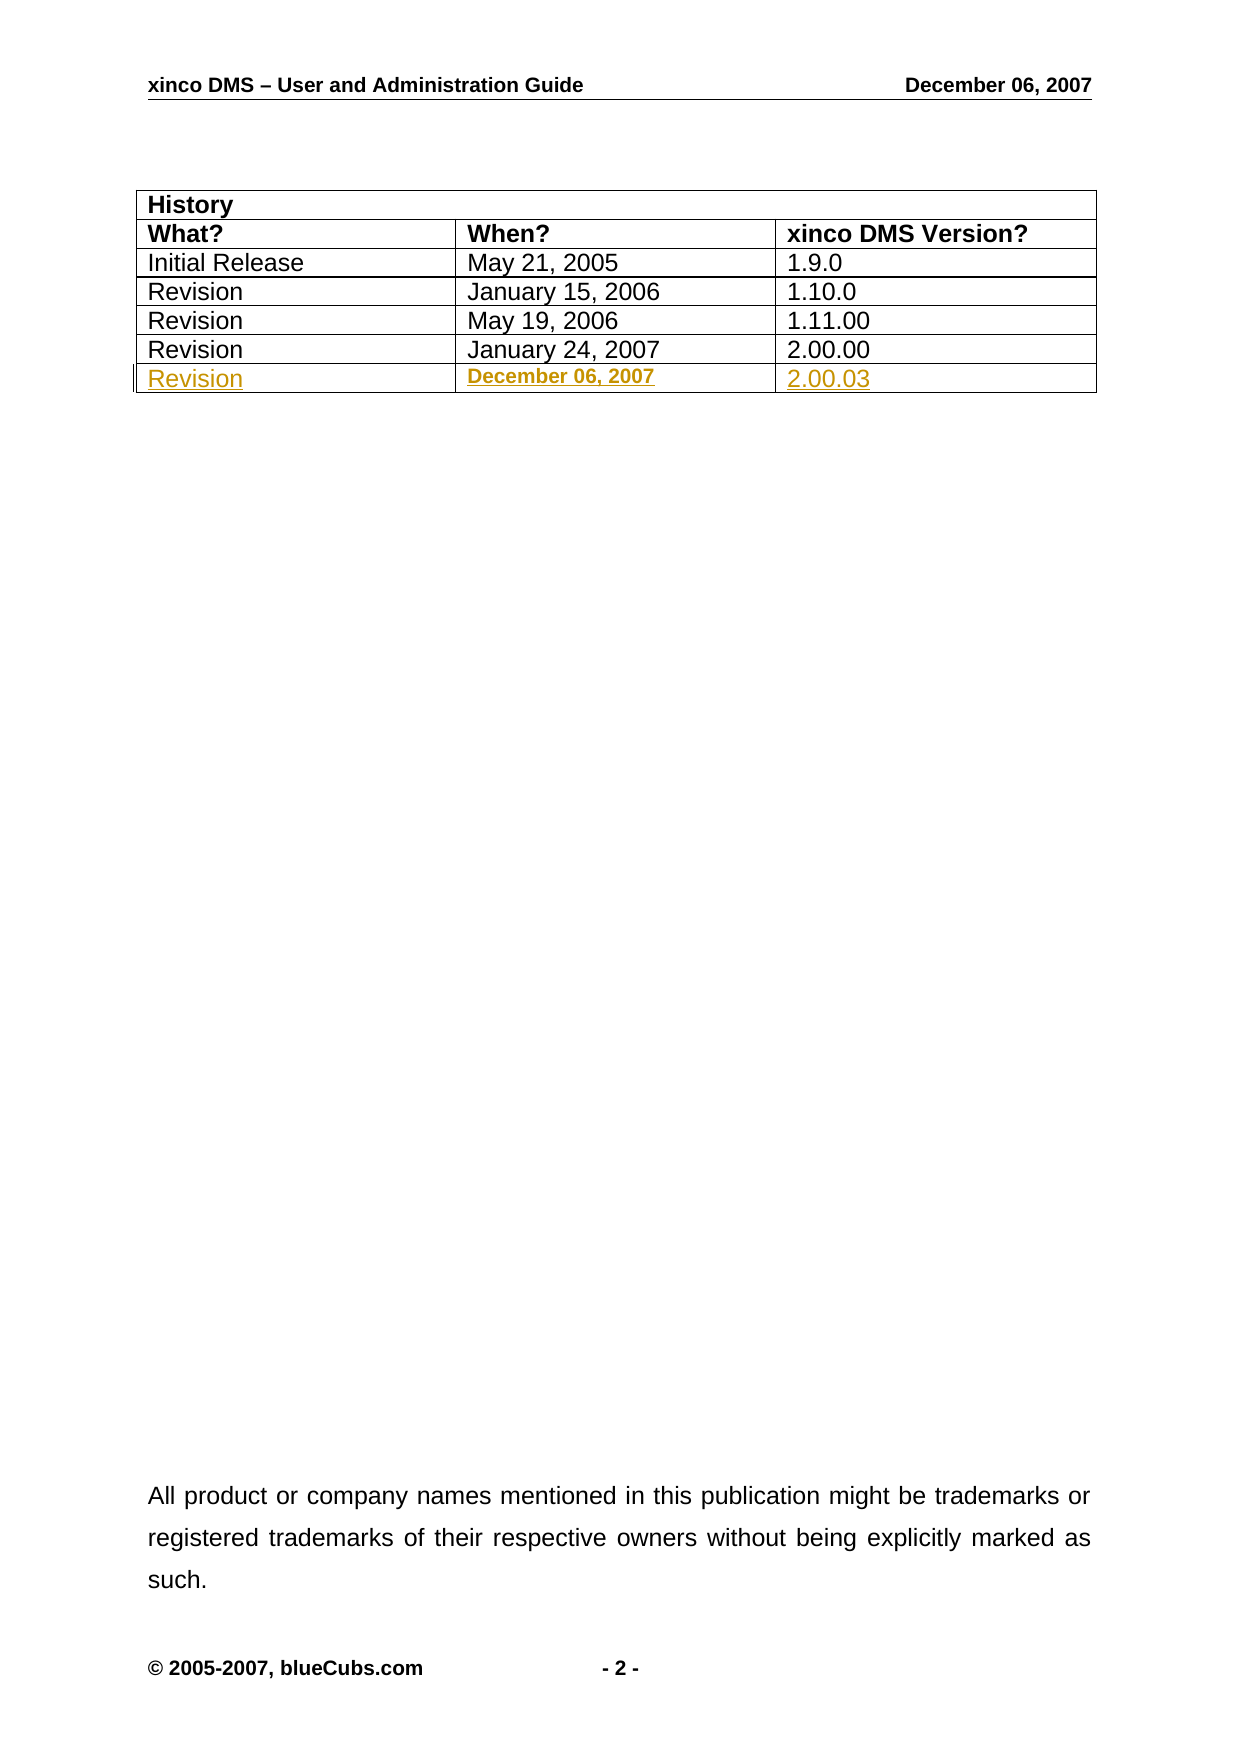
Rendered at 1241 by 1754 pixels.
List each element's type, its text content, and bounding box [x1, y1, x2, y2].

table_cell May 19, 2006 [456, 306, 775, 334]
table_cell 2.00.00 [776, 335, 1096, 363]
table_cell 2.00.03 [776, 364, 1096, 392]
table_cell 1.11.00 [776, 306, 1096, 334]
table_cell When? [456, 220, 775, 247]
table_cell Revision [137, 278, 455, 305]
table_cell xinco DMS Version? [776, 220, 1096, 247]
table_cell What? [137, 220, 455, 247]
table_cell January 24, 2007 [456, 335, 775, 363]
table_cell December 06, 2007 [456, 364, 775, 392]
table_cell Initial Release [137, 249, 455, 276]
table_cell 1.9.0 [776, 249, 1096, 276]
table_cell Revision [137, 364, 455, 392]
table_cell May 21, 2005 [456, 249, 775, 276]
table_cell Revision [137, 335, 455, 363]
table_header History [137, 191, 1096, 218]
table_cell Revision [137, 306, 455, 334]
text All product or company names mentioned in this publication might be trademarks or registered trademarks of their respective owners without being explicitly marked as such. [148, 1482, 1092, 1594]
table_cell 1.10.0 [776, 278, 1096, 305]
table_cell January 15, 2006 [456, 278, 775, 305]
